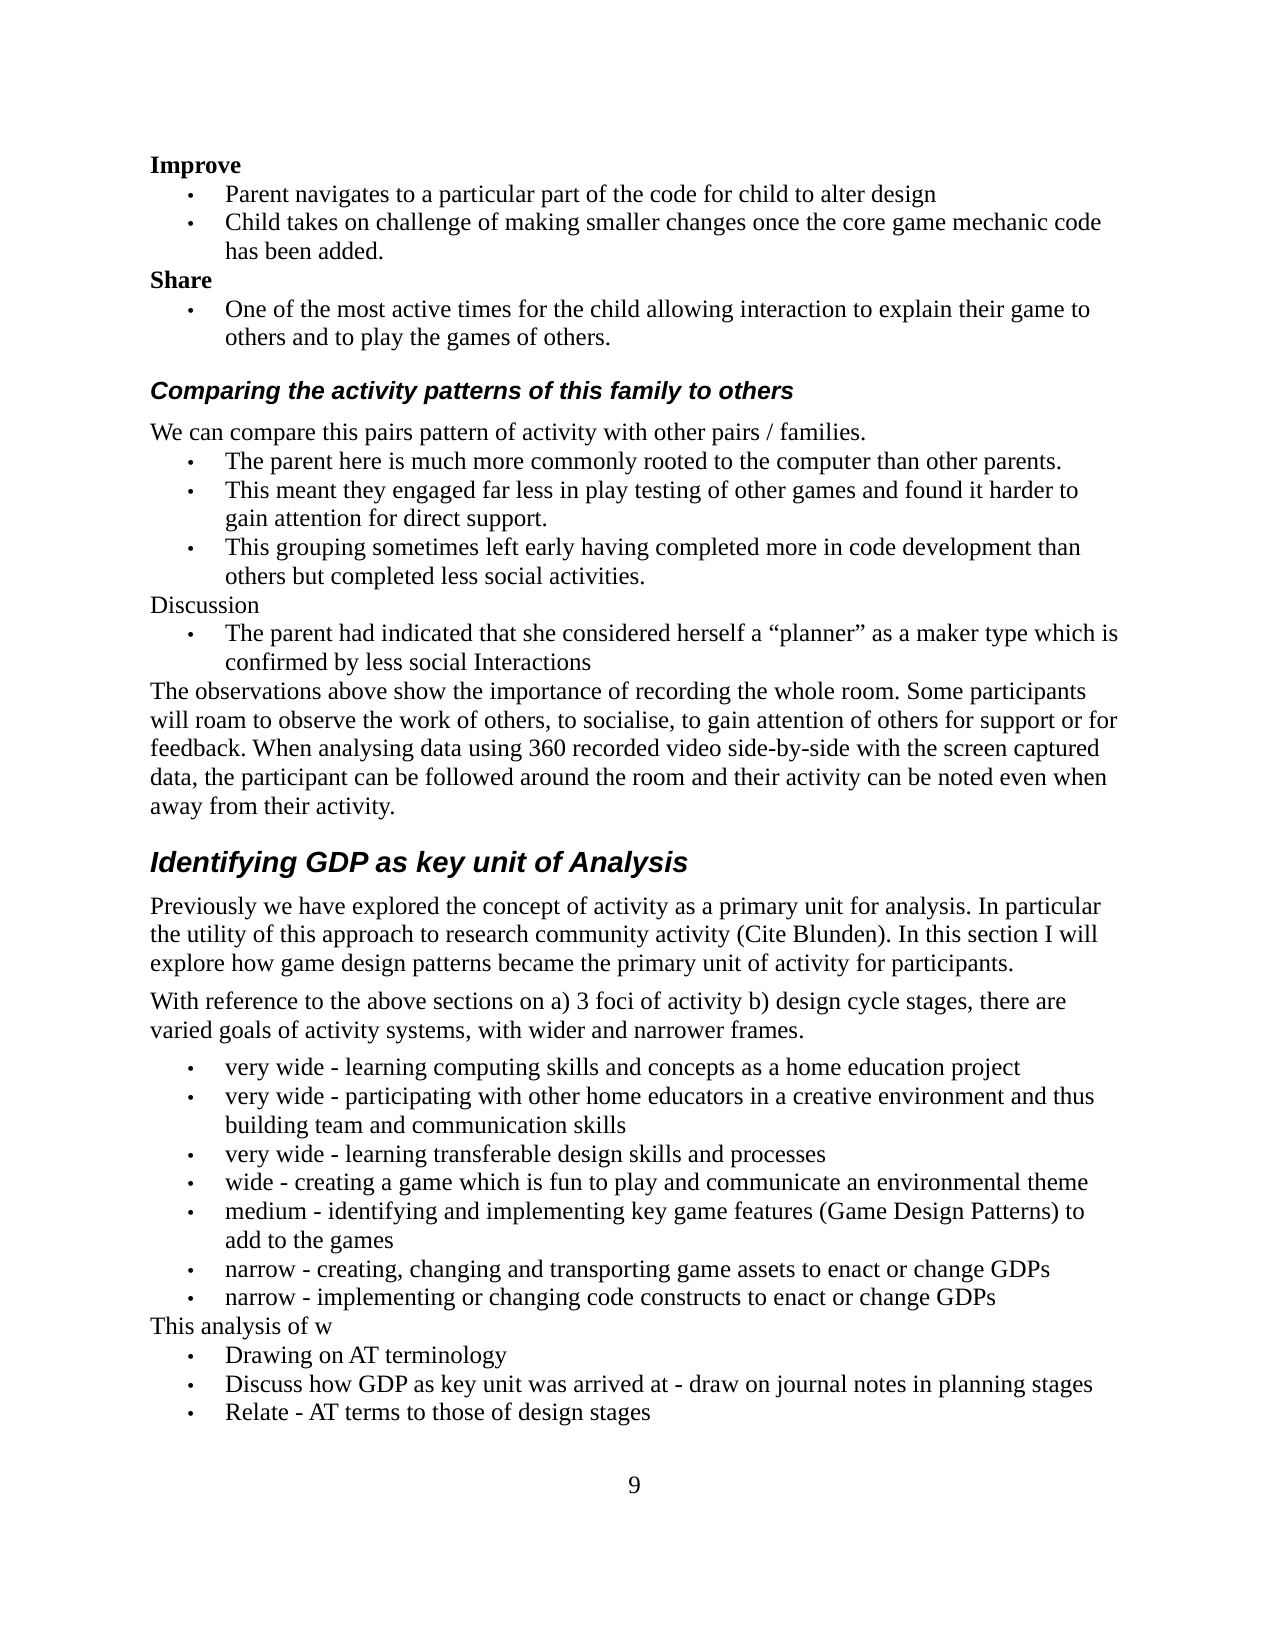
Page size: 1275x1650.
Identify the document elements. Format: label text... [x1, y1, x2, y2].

text The observations above show the importance of recording the whole room. Some participants will roam to observe the work of others, to socialise, to gain attention of others for support or for feedback. When analysing data using 360 recorded video side-by-side with the screen captured data, the participant can be followed around the room and their activity can be noted even when away from their activity. [150, 676, 1125, 820]
list narrow - creating, changing and transporting game assets to enact or change GDPs [187, 1254, 1125, 1282]
list very wide - learning transferable design skills and processes [187, 1139, 1125, 1167]
list very wide - participating with other home educators in a creative environment and thus building team and communication skills [187, 1081, 1125, 1139]
list Drawing on AT terminology [187, 1340, 1125, 1369]
subtitle Identifying GDP as key unit of Analysis [150, 845, 1125, 878]
subtitle Comparing the activity patterns of this family to others [150, 376, 1125, 405]
list The parent here is much more commonly rooted to the computer than other parents. [187, 446, 1125, 475]
text Share [150, 265, 1125, 294]
text Discussion [150, 590, 1125, 618]
list The parent had indicated that she considered herself a “planner” as a maker type which is confirmed by less social Interactions [187, 618, 1125, 676]
list narrow - implementing or changing code constructs to enact or change GDPs [187, 1282, 1125, 1311]
list wide - creating a game which is fun to play and communicate an environmental theme [187, 1167, 1125, 1196]
list One of the most active times for the child allowing interaction to explain their game to others and to play the games of others. [187, 294, 1125, 351]
text With reference to the above sections on a) 3 foci of activity b) design cycle stages, there are varied goals of activity systems, with wider and narrower frames. [150, 986, 1125, 1043]
text Improve [150, 150, 1125, 179]
list Child takes on challenge of making smaller changes once the core game mechanic code has been added. [187, 207, 1125, 265]
list Parent navigates to a particular part of the code for child to alter design [187, 179, 1125, 207]
text This analysis of w [150, 1311, 1125, 1340]
list Relate - AT terms to those of design stages [187, 1397, 1125, 1426]
text Previously we have explored the concept of activity as a primary unit for analysis. In particular the utility of this approach to research community activity (Cite Blunden). In this section I will explore how game design patterns became the primary unit of activity for participants. [150, 891, 1125, 977]
list Discuss how GDP as key unit was arrived at - draw on journal notes in planning stages [187, 1369, 1125, 1397]
list This grouping sometimes left early having completed more in code development than others but completed less social activities. [187, 532, 1125, 590]
text We can compare this pairs pattern of activity with other pairs / families. [150, 417, 1125, 446]
list very wide - learning computing skills and concepts as a home education project [187, 1052, 1125, 1081]
list This meant they engaged far less in play testing of other games and found it harder to gain attention for direct support. [187, 475, 1125, 532]
list medium - identifying and implementing key game features (Game Design Patterns) to add to the games [187, 1196, 1125, 1254]
